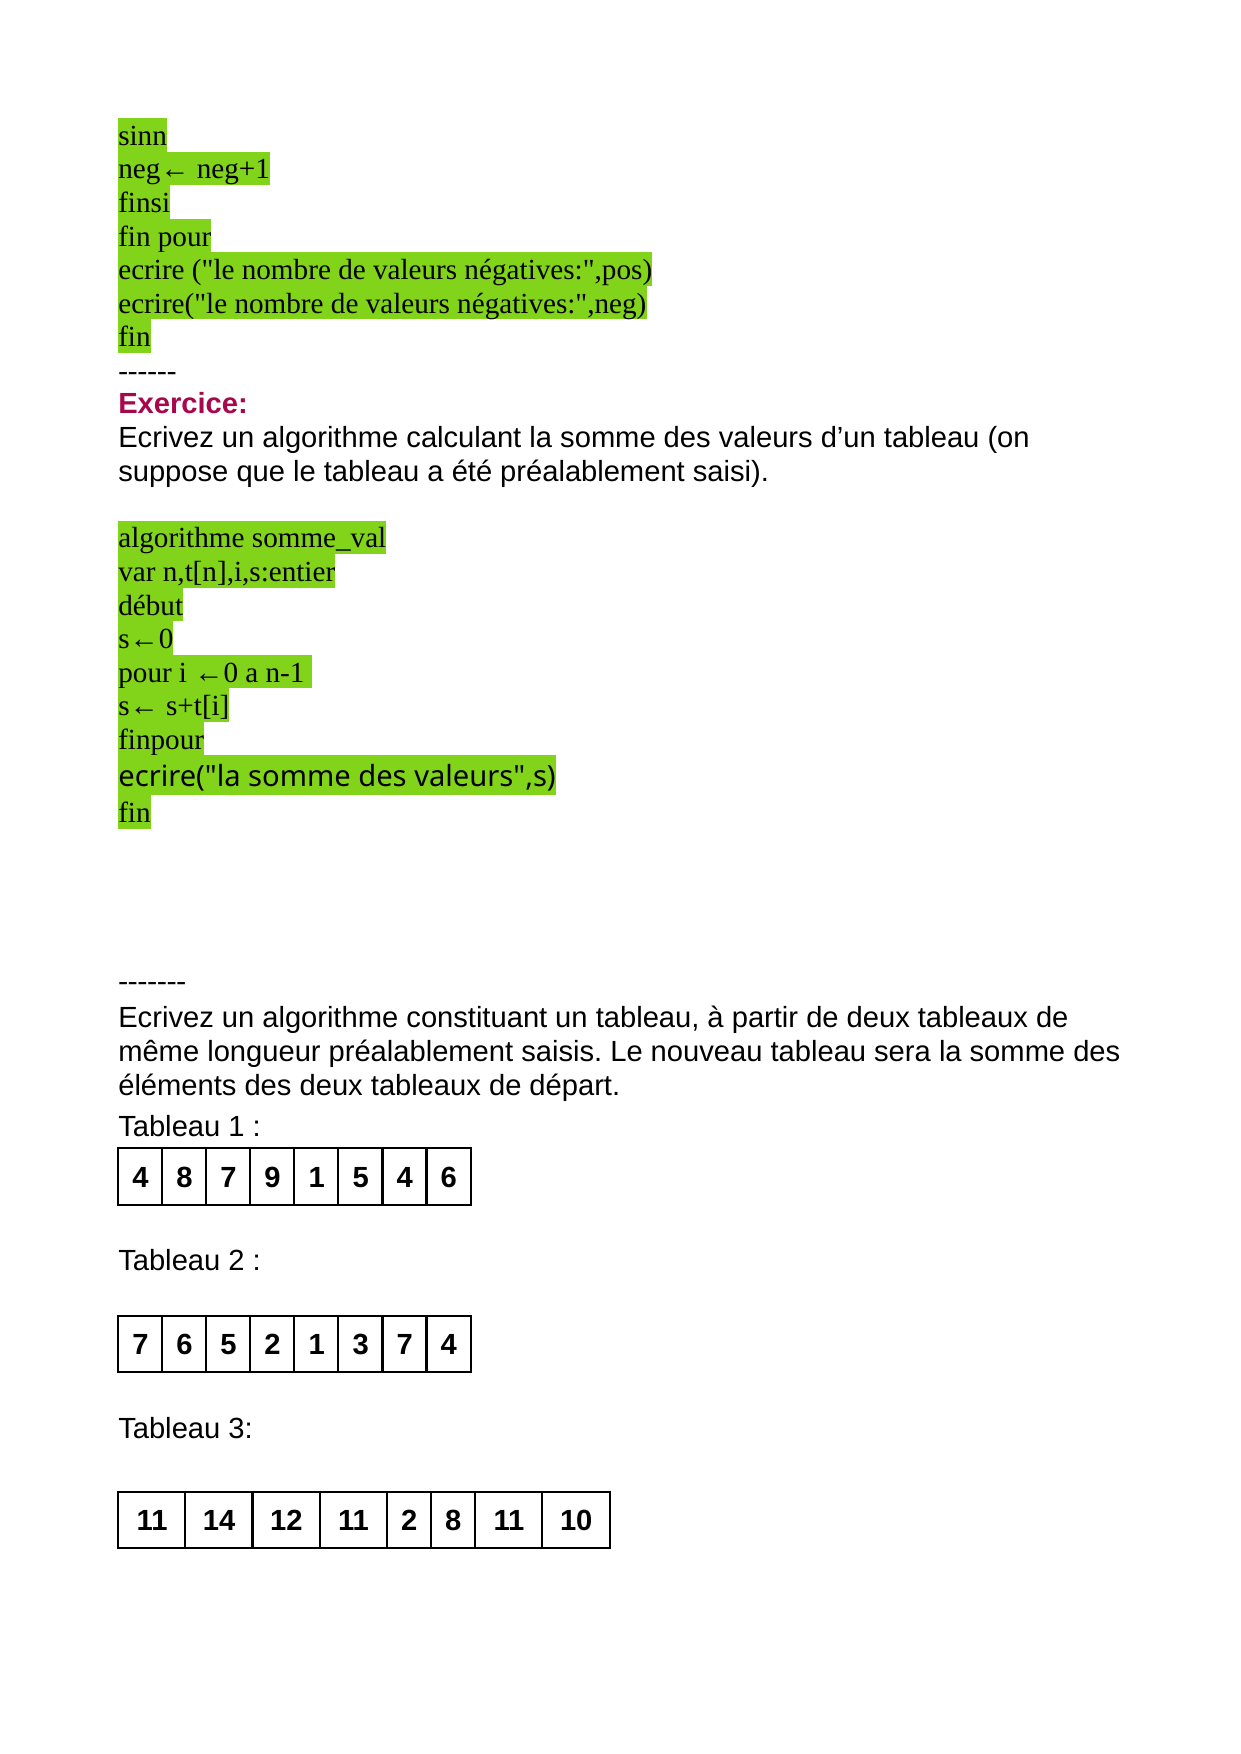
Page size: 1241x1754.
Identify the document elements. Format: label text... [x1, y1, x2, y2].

table_header 1 [295, 1149, 337, 1204]
table_header 6 [163, 1317, 205, 1371]
table_header 14 [186, 1493, 251, 1547]
table_header 4 [119, 1149, 161, 1204]
text algorithme somme_val [118, 521, 1122, 554]
text Tableau 1 : [118, 1109, 1122, 1143]
table_header 11 [476, 1493, 541, 1547]
table_header 2 [388, 1493, 430, 1547]
table_header 8 [163, 1149, 205, 1204]
table_header 3 [339, 1317, 381, 1371]
text pour i ←0 a n-1 [118, 655, 1122, 688]
text ------ [118, 353, 1122, 386]
text début [118, 588, 1122, 621]
table_header 5 [339, 1149, 381, 1204]
table_header 7 [384, 1317, 425, 1371]
table_header 6 [428, 1149, 470, 1204]
text ecrire("le nombre de valeurs négatives:",neg) [118, 286, 1122, 319]
text finpour [118, 722, 1122, 755]
text Ecrivez un algorithme constituant un tableau, à partir de deux tableaux de même longueur préalablement saisis. Le nouveau tableau sera la somme des éléments des deux tableaux de départ. [118, 1001, 1122, 1101]
text sinn [118, 118, 1122, 152]
text var n,t[n],i,s:entier [118, 554, 1122, 588]
text Exercice: [118, 386, 1122, 420]
text neg← neg+1 [118, 152, 1122, 185]
table_header 8 [432, 1493, 474, 1547]
text Ecrivez un algorithme calculant la somme des valeurs d’un tableau (on suppose que le tableau a été préalablement saisi). [118, 420, 1122, 487]
table_header 7 [207, 1149, 249, 1204]
text ------- [118, 963, 1122, 996]
table_header 9 [251, 1149, 293, 1204]
table_header 7 [119, 1317, 161, 1371]
text s←0 [118, 621, 1122, 655]
table_header 11 [321, 1493, 386, 1547]
table_header 1 [295, 1317, 337, 1371]
text fin [118, 319, 1122, 353]
table_header 2 [251, 1317, 293, 1371]
table_header 4 [384, 1149, 425, 1204]
text fin pour [118, 219, 1122, 252]
table_header 12 [254, 1493, 319, 1547]
table_header 11 [119, 1493, 184, 1547]
text s← s+t[i] [118, 688, 1122, 722]
table_header 10 [543, 1493, 609, 1547]
text ecrire("la somme des valeurs",s) [118, 755, 1122, 795]
text Tableau 3: [118, 1411, 1122, 1444]
text Tableau 2 : [118, 1243, 1122, 1277]
table_header 4 [428, 1317, 470, 1371]
text finsi [118, 185, 1122, 219]
text ecrire ("le nombre de valeurs négatives:",pos) [118, 252, 1122, 286]
text fin [118, 795, 1122, 829]
table_header 5 [207, 1317, 249, 1371]
